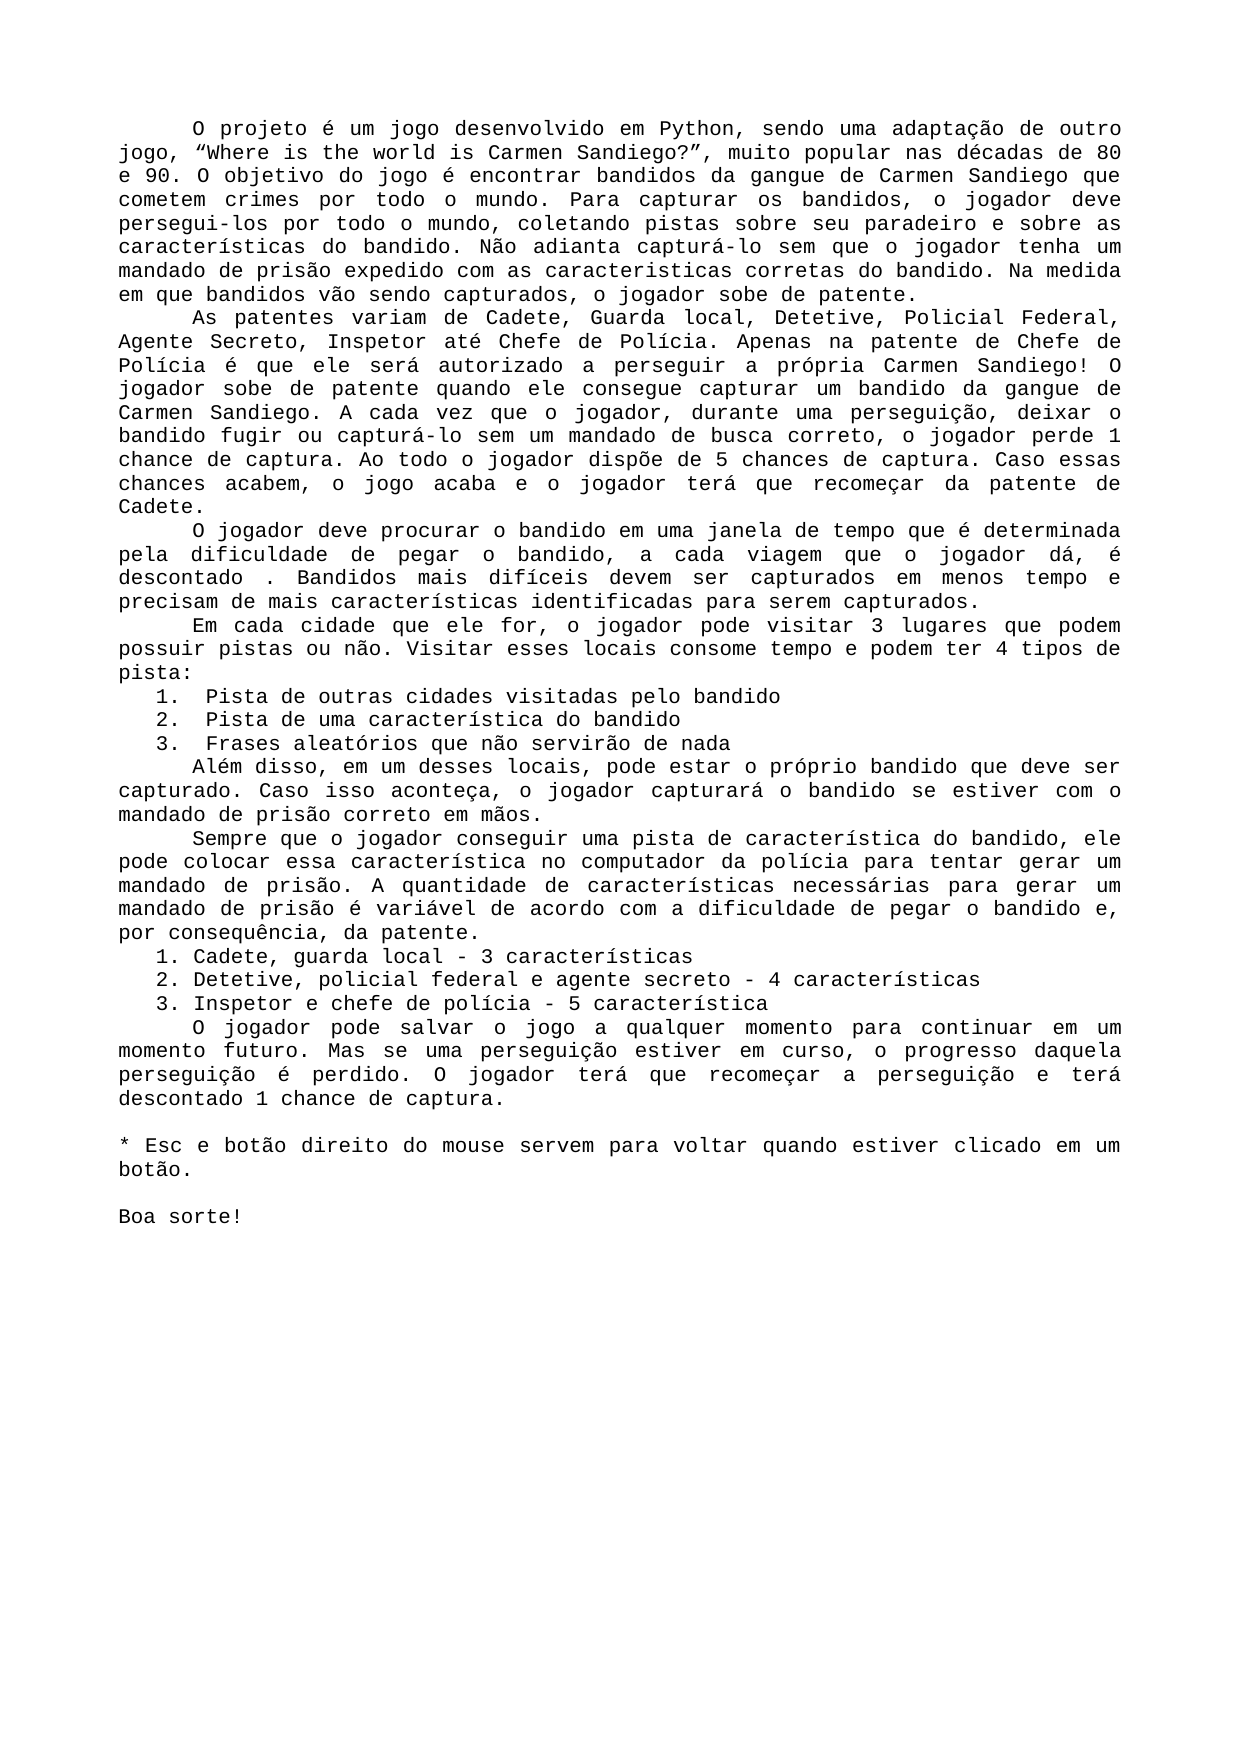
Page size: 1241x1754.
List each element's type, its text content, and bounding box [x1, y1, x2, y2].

list Inspetor e chefe de polícia - 5 característica [156, 993, 1122, 1017]
list Pista de uma característica do bandido [156, 709, 1122, 733]
text O projeto é um jogo desenvolvido em Python, sendo uma adaptação de outro jogo, “Where is the world is Carmen Sandiego?”, muito popular nas décadas de 80 e 90. O objetivo do jogo é encontrar bandidos da gangue de Carmen Sandiego que cometem crimes por todo o mundo. Para capturar os bandidos, o jogador deve persegui-los por todo o mundo, coletando pistas sobre seu paradeiro e sobre as características do bandido. Não adianta capturá-lo sem que o jogador tenha um mandado de prisão expedido com as caracteristicas corretas do bandido. Na medida em que bandidos vão sendo capturados, o jogador sobe de patente. [118, 118, 1122, 307]
text Boa sorte! [118, 1206, 1122, 1229]
text * Esc e botão direito do mouse servem para voltar quando estiver clicado em um botão. [118, 1135, 1122, 1182]
text O jogador pode salvar o jogo a qualquer momento para continuar em um momento futuro. Mas se uma perseguição estiver em curso, o progresso daquela perseguição é perdido. O jogador terá que recomeçar a perseguição e terá descontado 1 chance de captura. [118, 1017, 1122, 1111]
text Em cada cidade que ele for, o jogador pode visitar 3 lugares que podem possuir pistas ou não. Visitar esses locais consome tempo e podem ter 4 tipos de pista: [118, 615, 1122, 686]
text Além disso, em um desses locais, pode estar o próprio bandido que deve ser capturado. Caso isso aconteça, o jogador capturará o bandido se estiver com o mandado de prisão correto em mãos. [118, 757, 1122, 827]
text As patentes variam de Cadete, Guarda local, Detetive, Policial Federal, Agente Secreto, Inspetor até Chefe de Polícia. Apenas na patente de Chefe de Polícia é que ele será autorizado a perseguir a própria Carmen Sandiego! O jogador sobe de patente quando ele consegue capturar um bandido da gangue de Carmen Sandiego. A cada vez que o jogador, durante uma perseguição, deixar o bandido fugir ou capturá-lo sem um mandado de busca correto, o jogador perde 1 chance de captura. Ao todo o jogador dispõe de 5 chances de captura. Caso essas chances acabem, o jogo acaba e o jogador terá que recomeçar da patente de Cadete. [118, 307, 1122, 520]
text Sempre que o jogador conseguir uma pista de característica do bandido, ele pode colocar essa característica no computador da polícia para tentar gerar um mandado de prisão. A quantidade de características necessárias para gerar um mandado de prisão é variável de acordo com a dificuldade de pegar o bandido e, por consequência, da patente. [118, 827, 1122, 946]
list Pista de outras cidades visitadas pelo bandido [156, 686, 1122, 709]
text O jogador deve procurar o bandido em uma janela de tempo que é determinada pela dificuldade de pegar o bandido, a cada viagem que o jogador dá, é descontado . Bandidos mais difíceis devem ser capturados em menos tempo e precisam de mais características identificadas para serem capturados. [118, 520, 1122, 615]
list Detetive, policial federal e agente secreto - 4 características [156, 969, 1122, 993]
list Frases aleatórios que não servirão de nada [156, 733, 1122, 757]
list Cadete, guarda local - 3 características [156, 946, 1122, 969]
